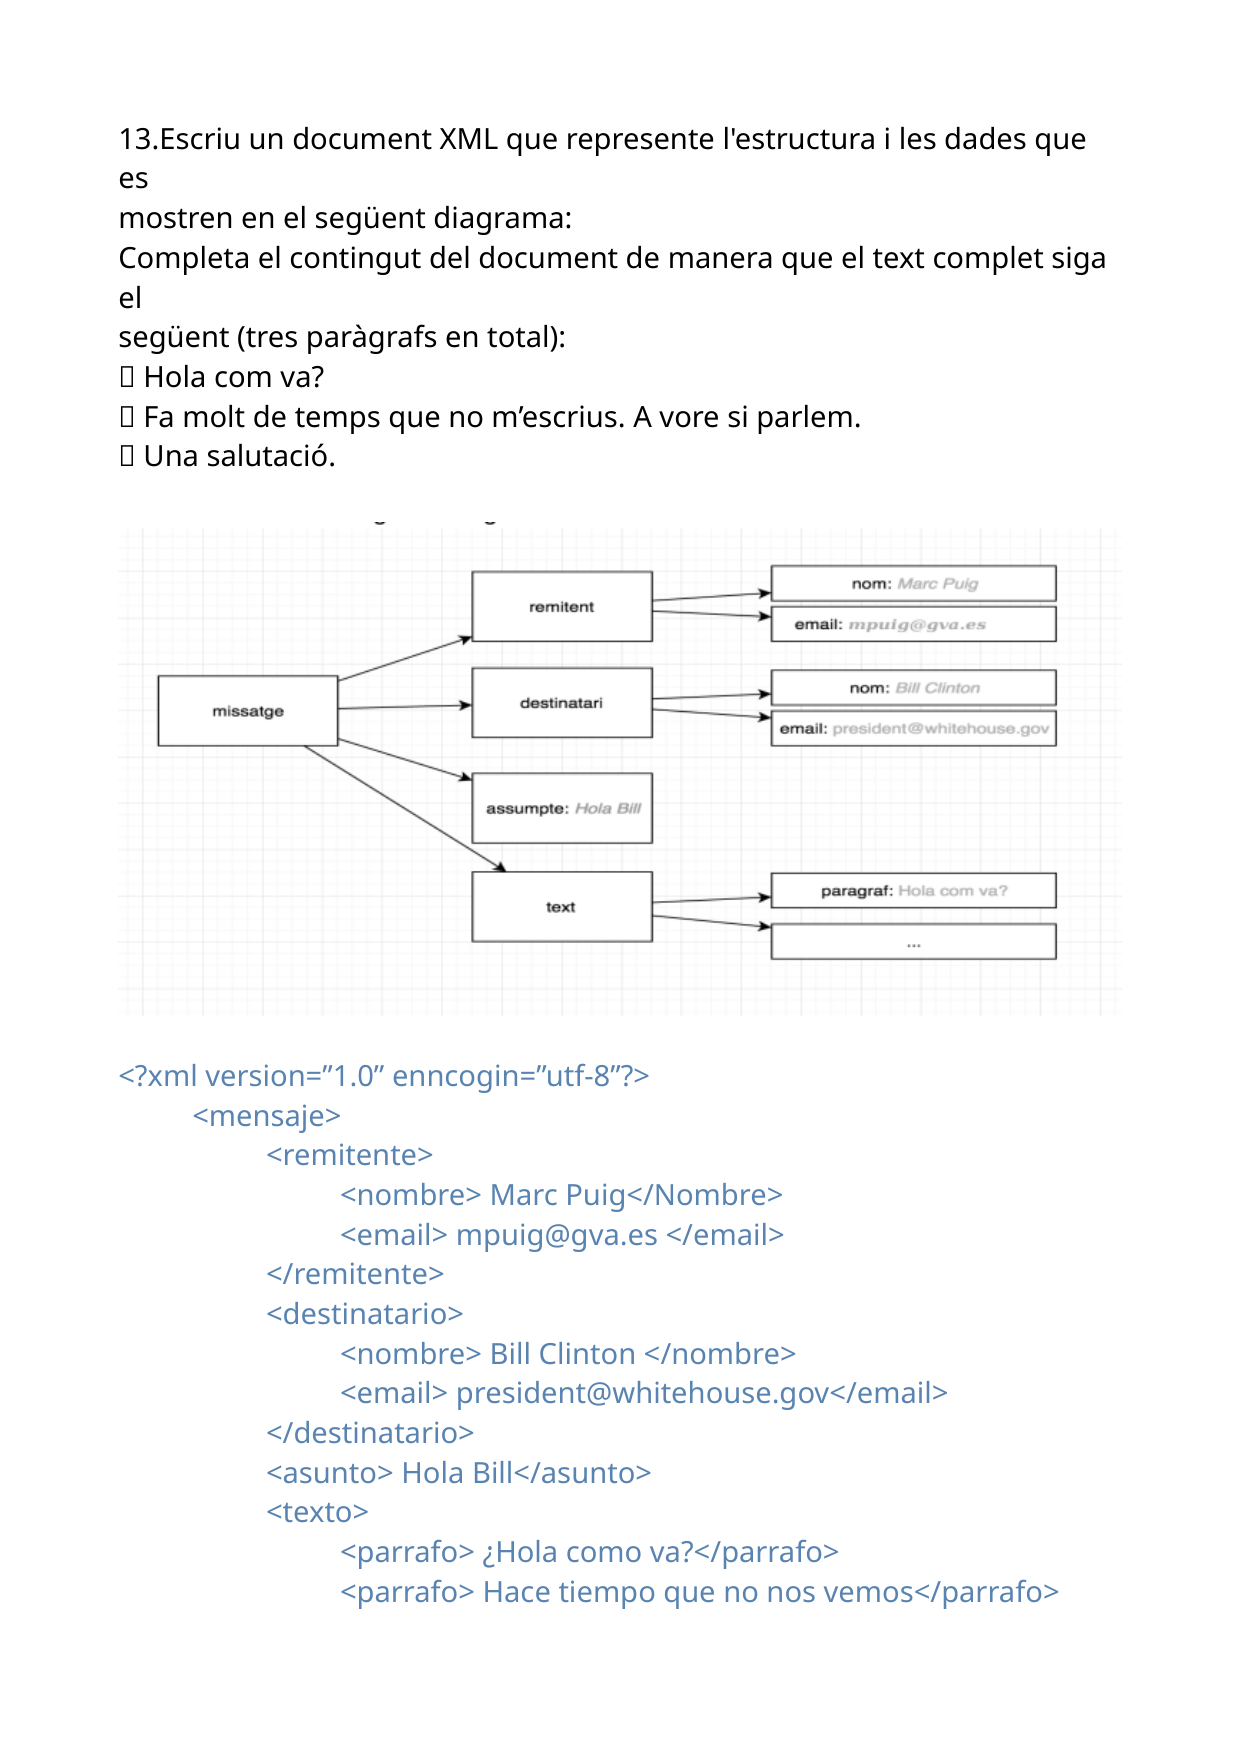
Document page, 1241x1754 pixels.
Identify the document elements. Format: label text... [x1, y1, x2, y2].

text  Hola com va? [118, 356, 1122, 396]
text mostren en el següent diagrama: [118, 197, 1122, 237]
text <destinatario> [118, 1293, 1122, 1333]
text següent (tres paràgrafs en total): [118, 317, 1122, 356]
text <parrafo> Hace tiempo que no nos vemos</parrafo> [118, 1571, 1122, 1611]
text <nombre> Bill Clinton </nombre> [118, 1333, 1122, 1373]
text <remitente> [118, 1134, 1122, 1174]
text <email> president@whitehouse.gov</email> [118, 1373, 1122, 1412]
text <texto> [118, 1492, 1122, 1531]
text <mensaje> [118, 1095, 1122, 1134]
text Completa el contingut del document de manera que el text complet siga el [118, 237, 1122, 317]
text <?xml version=”1.0” enncogin=”utf-8”?> [118, 1055, 1122, 1095]
text <parrafo> ¿Hola como va?</parrafo> [118, 1531, 1122, 1571]
text </destinatario> [118, 1412, 1122, 1452]
text <asunto> Hola Bill</asunto> [118, 1452, 1122, 1492]
text <email> mpuig@gva.es </email> [118, 1214, 1122, 1254]
picture [118, 522, 1123, 1016]
text 13.Escriu un document XML que represente l'estructura i les dades que es [118, 118, 1122, 197]
text <nombre> Marc Puig</Nombre> [118, 1174, 1122, 1214]
text  Una salutació. [118, 436, 1122, 475]
text  Fa molt de temps que no m’escrius. A vore si parlem. [118, 396, 1122, 436]
text </remitente> [118, 1254, 1122, 1293]
